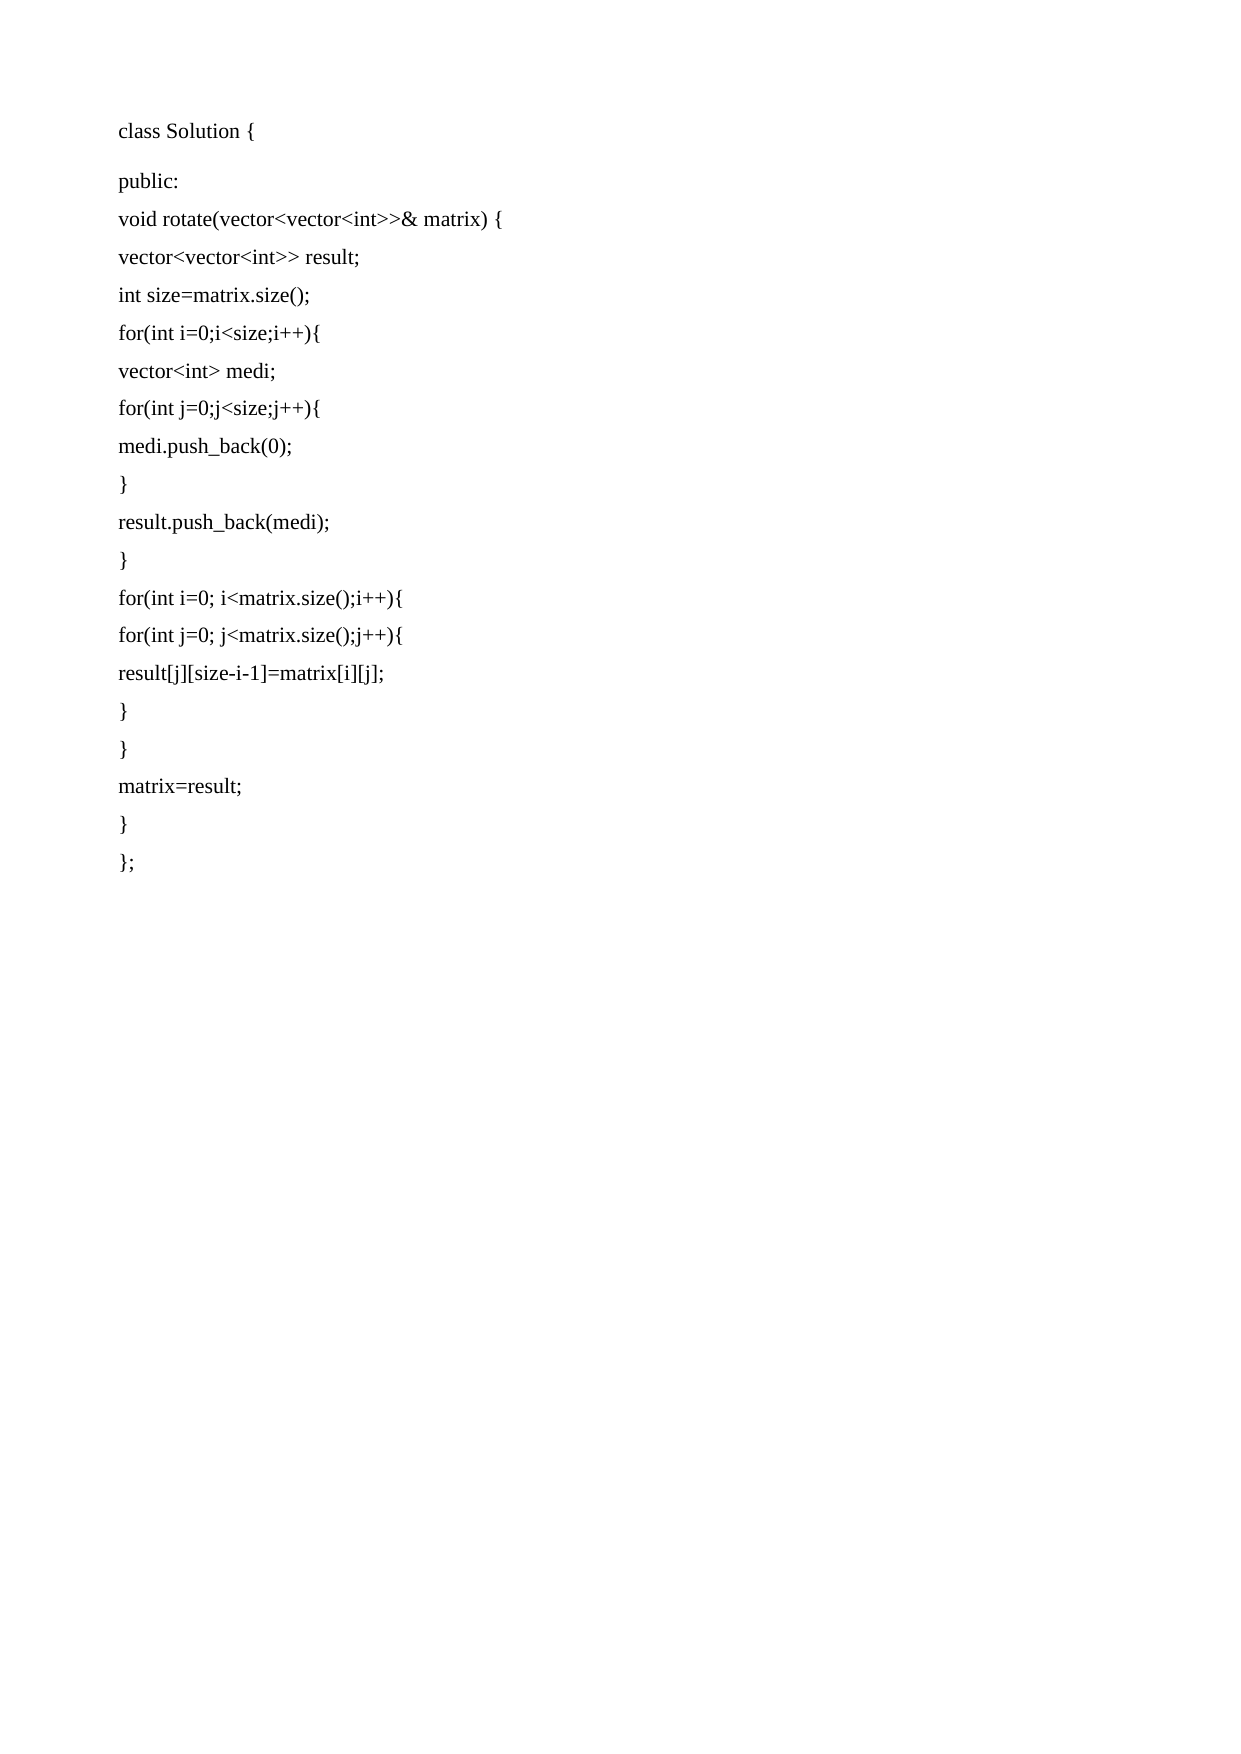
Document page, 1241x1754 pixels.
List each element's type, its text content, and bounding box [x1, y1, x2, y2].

text } [118, 698, 1122, 723]
text vector<int> medi; [118, 358, 1122, 383]
text for(int i=0;i<size;i++){ [118, 320, 1122, 345]
text for(int j=0;j<size;j++){ [118, 395, 1122, 421]
text } [118, 736, 1122, 761]
text vector<vector<int>> result; [118, 244, 1122, 269]
text public: [118, 168, 1122, 194]
text } [118, 811, 1122, 837]
text }; [118, 849, 1122, 874]
text matrix=result; [118, 773, 1122, 799]
text int size=matrix.size(); [118, 282, 1122, 307]
text } [118, 547, 1122, 572]
text for(int j=0; j<matrix.size();j++){ [118, 622, 1122, 647]
text for(int i=0; i<matrix.size();i++){ [118, 584, 1122, 610]
text medi.push_back(0); [118, 433, 1122, 458]
text class Solution { [118, 118, 1122, 143]
text void rotate(vector<vector<int>>& matrix) { [118, 206, 1122, 232]
text result.push_back(medi); [118, 509, 1122, 534]
text } [118, 471, 1122, 496]
text result[j][size-i-1]=matrix[i][j]; [118, 660, 1122, 685]
